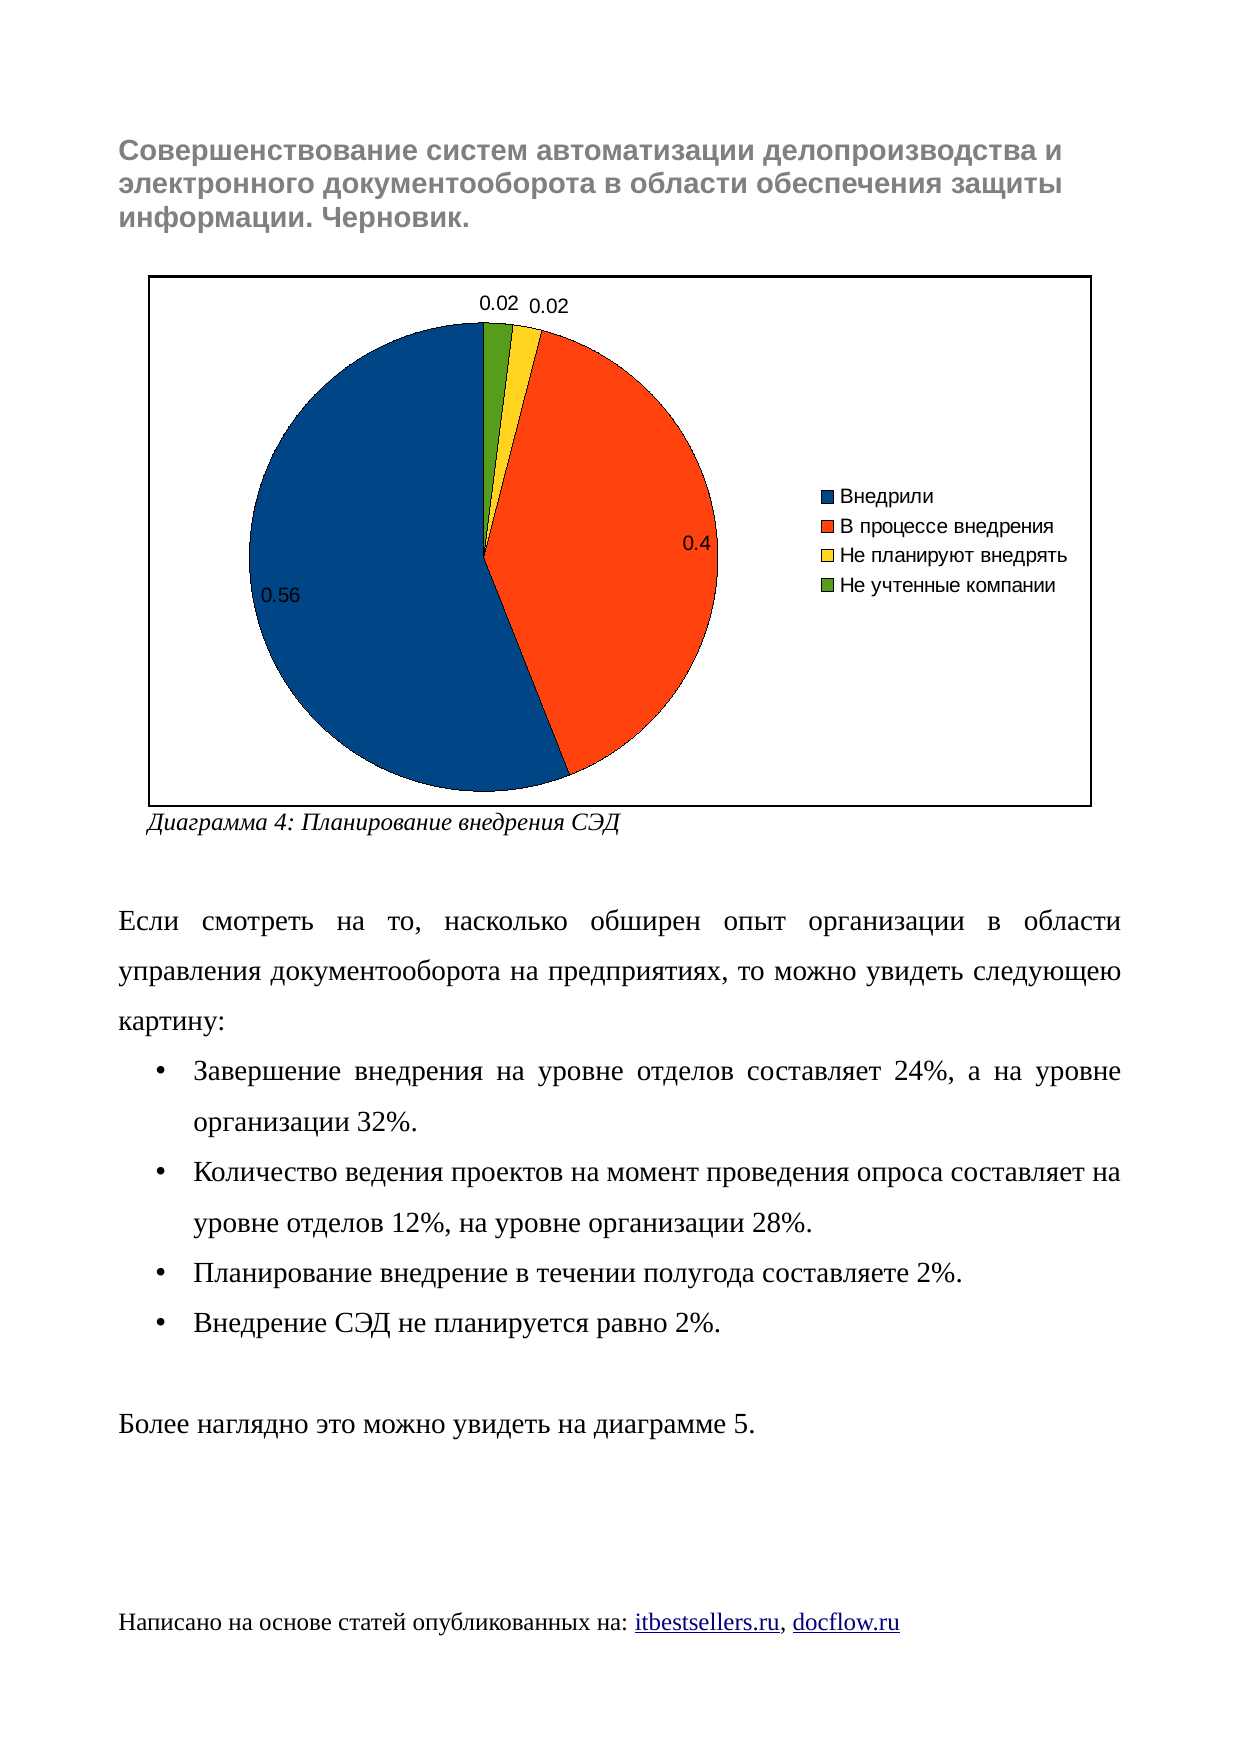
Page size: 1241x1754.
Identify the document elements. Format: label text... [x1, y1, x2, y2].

list Количество ведения проектов на момент проведения опроса составляет на уровне отделов 12%, на уровне организации 28%. [156, 1154, 1122, 1238]
list Внедрение СЭД не планируется равно 2%. [156, 1305, 1122, 1339]
text Если смотреть на то, насколько обширен опыт организации в области управления документооборота на предприятиях, то можно увидеть следующею картину: [118, 903, 1122, 1037]
text Диаграмма 4: Планирование внедрения СЭД [148, 807, 1092, 836]
text Более наглядно это можно увидеть на диаграмме 5. [118, 1406, 1122, 1440]
list Завершение внедрения на уровне отделов составляет 24%, а на уровне организации 32%. [156, 1053, 1122, 1137]
list Планирование внедрение в течении полугода составляете 2%. [156, 1255, 1122, 1289]
text Диаграмма 4: Планирование внедрения СЭД [150, 278, 1090, 805]
